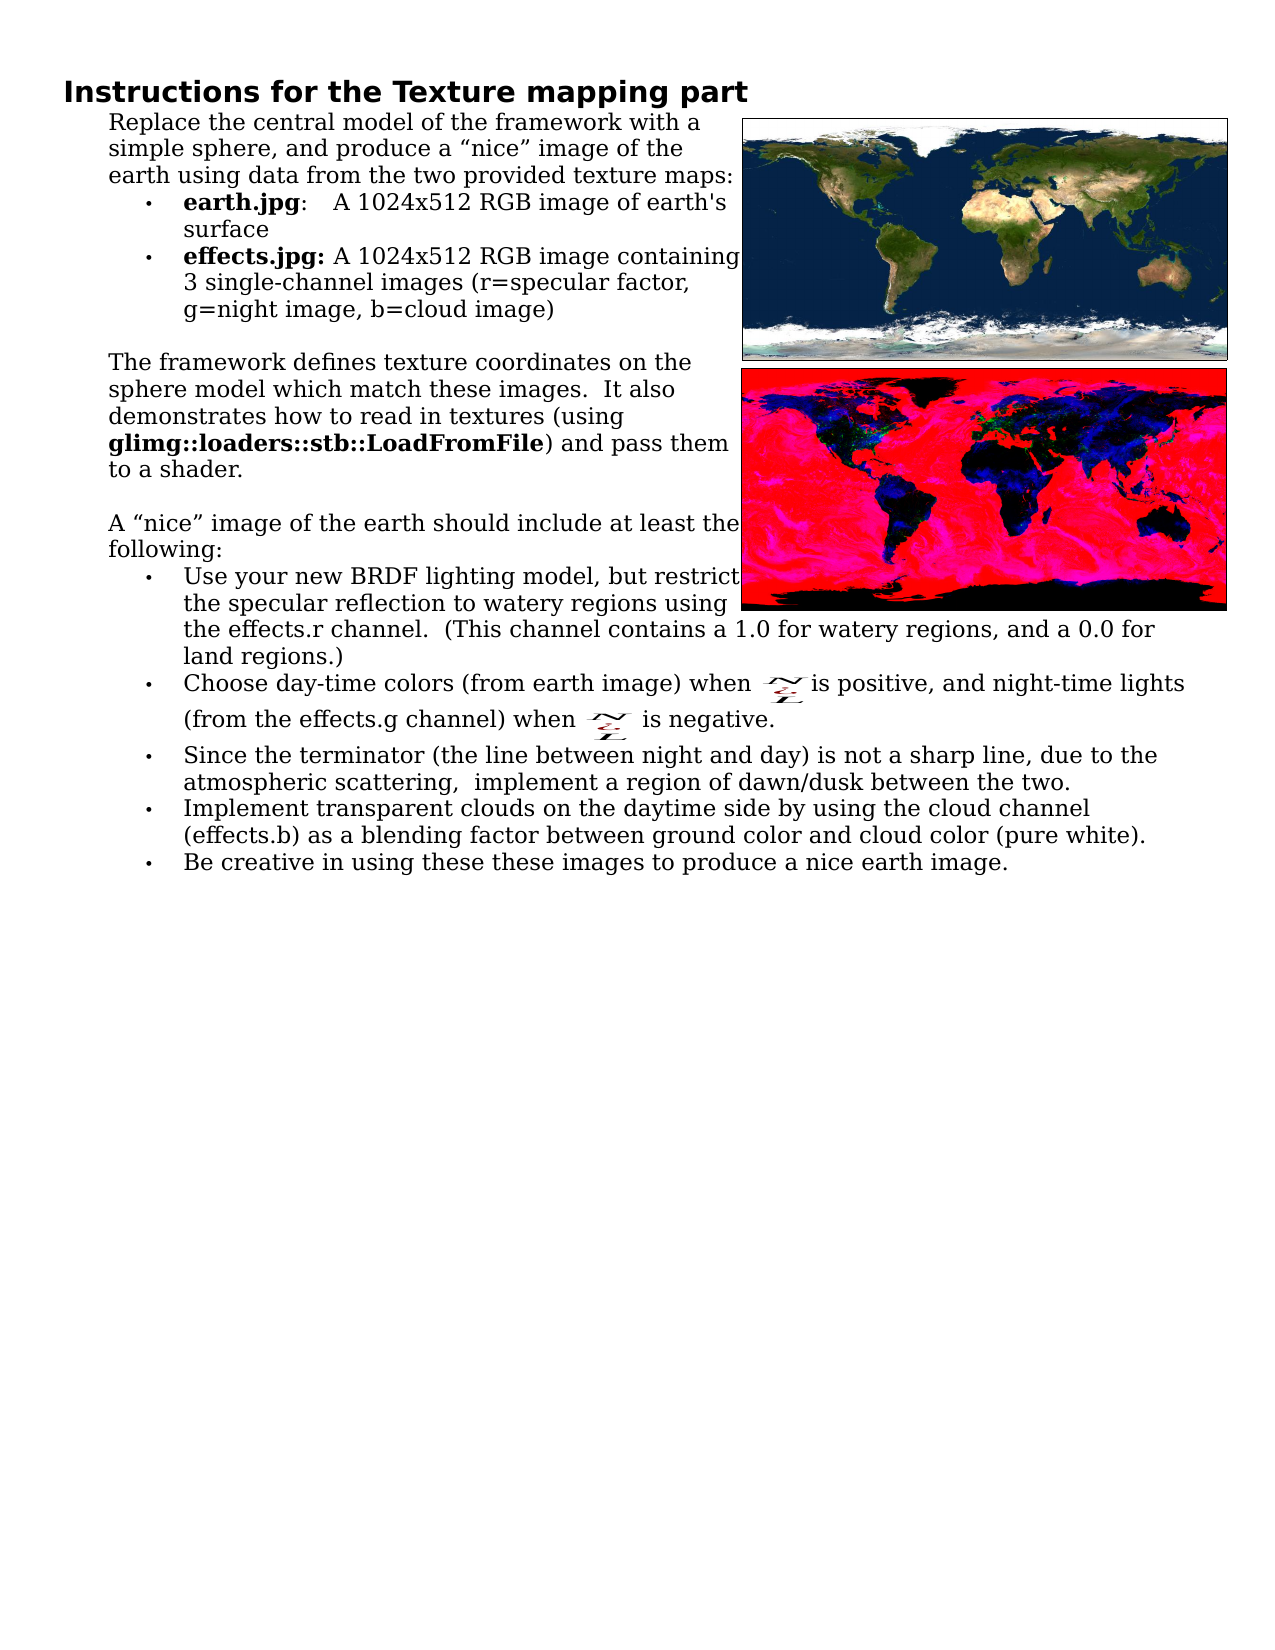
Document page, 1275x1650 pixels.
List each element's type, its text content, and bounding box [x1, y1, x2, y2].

list Implement transparent clouds on the daytime side by using the cloud channel (effects.b) as a blending factor between ground color and cloud color (pure white). [146, 796, 1212, 849]
list Choose day-time colors (from earth image) when is positive, and night-time lights (from the effects.g channel) when is negative. [146, 670, 1212, 742]
list Use your new BRDF lighting model, but restrict the specular reflection to watery regions using the effects.r channel. (This channel contains a 1.0 for watery regions, and a 0.0 for land regions.) [146, 563, 1212, 670]
text Replace the central model of the framework with a simple sphere, and produce a “nice” image of the earth using data from the two provided texture maps: [108, 109, 1212, 189]
list effects.jpg: A 1024x512 RGB image containing 3 single-channel images (r=specular factor, g=night image, b=cloud image) [146, 243, 742, 349]
list Be creative in using these these images to produce a nice earth image. [146, 849, 1212, 876]
list Since the terminator (the line between night and day) is not a sharp line, due to the atmospheric scattering, implement a region of dawn/dusk between the two. [146, 742, 1212, 796]
text The framework defines texture coordinates on the sphere model which match these images. It also demonstrates how to read in textures (using glimg::loaders::stb::LoadFromFile) and pass them to a shader. [108, 349, 1212, 483]
subtitle Instructions for the Texture mapping part [63, 75, 1212, 109]
list earth.jpg: A 1024x512 RGB image of earth's surface [146, 189, 742, 243]
text A “nice” image of the earth should include at least the following: [108, 510, 741, 563]
